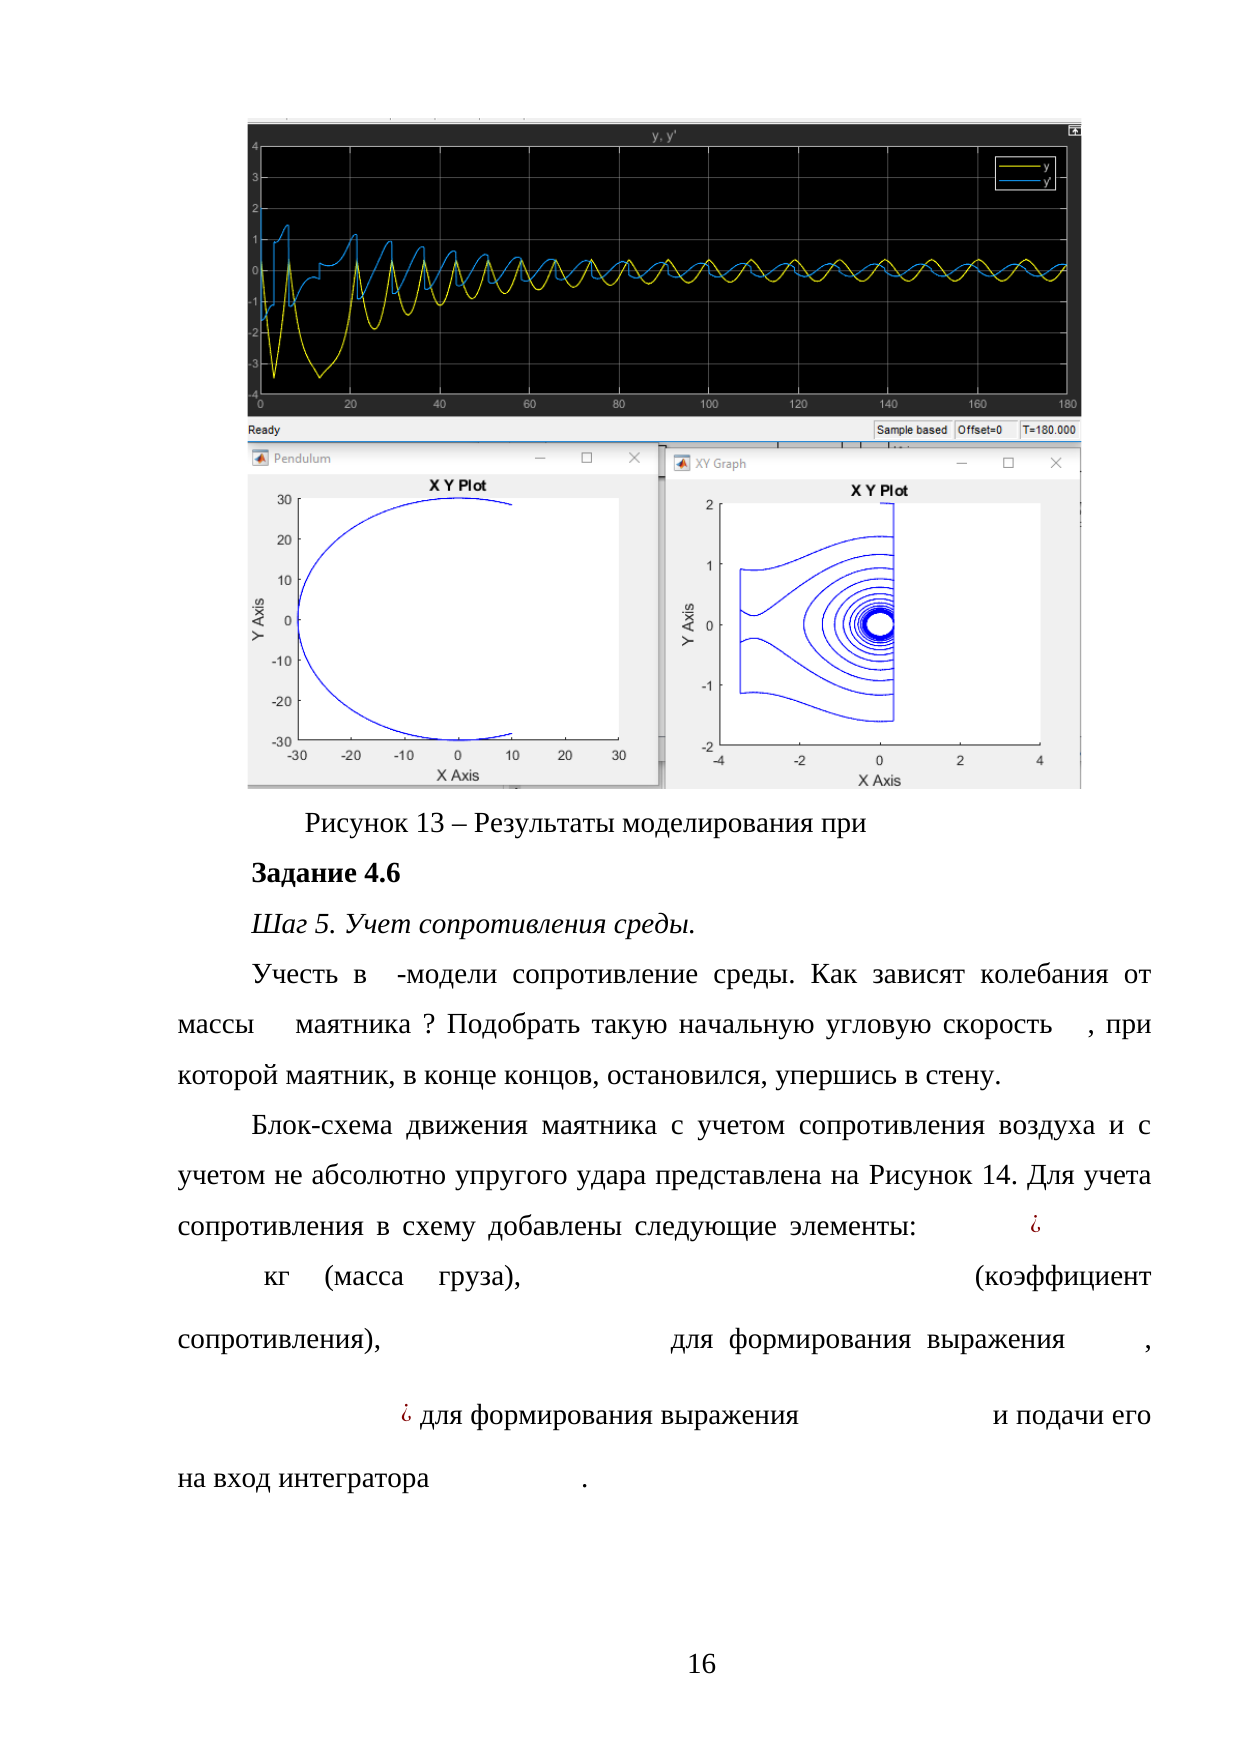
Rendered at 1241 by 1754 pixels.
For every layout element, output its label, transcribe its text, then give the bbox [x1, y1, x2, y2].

text Шаг 5. Учет сопротивления среды. [177, 906, 1152, 939]
text Рисунок 13 – Результаты моделирования при [177, 805, 1152, 839]
subtitle Задание 4.6 [177, 856, 1152, 889]
text Учесть в -модели сопротивление среды. Как зависят колебания от массы маятника ? Подобрать такую начальную угловую скорость , при которой маятник, в конце концов, остановился, упершись в стену. [177, 956, 1152, 1090]
text Блок-схема движения маятника с учетом сопротивления воздуха и с учетом не абсолютно упругого удара представлена на рисунок 14. Для учета сопротивления в схему добавлены следующие элементы: кг (масса груза), (коэффициент сопротивления), для формирования выражения , для формирования выражения и подачи его на вход интегратора . [177, 1107, 1152, 1493]
picture [247, 118, 1082, 789]
